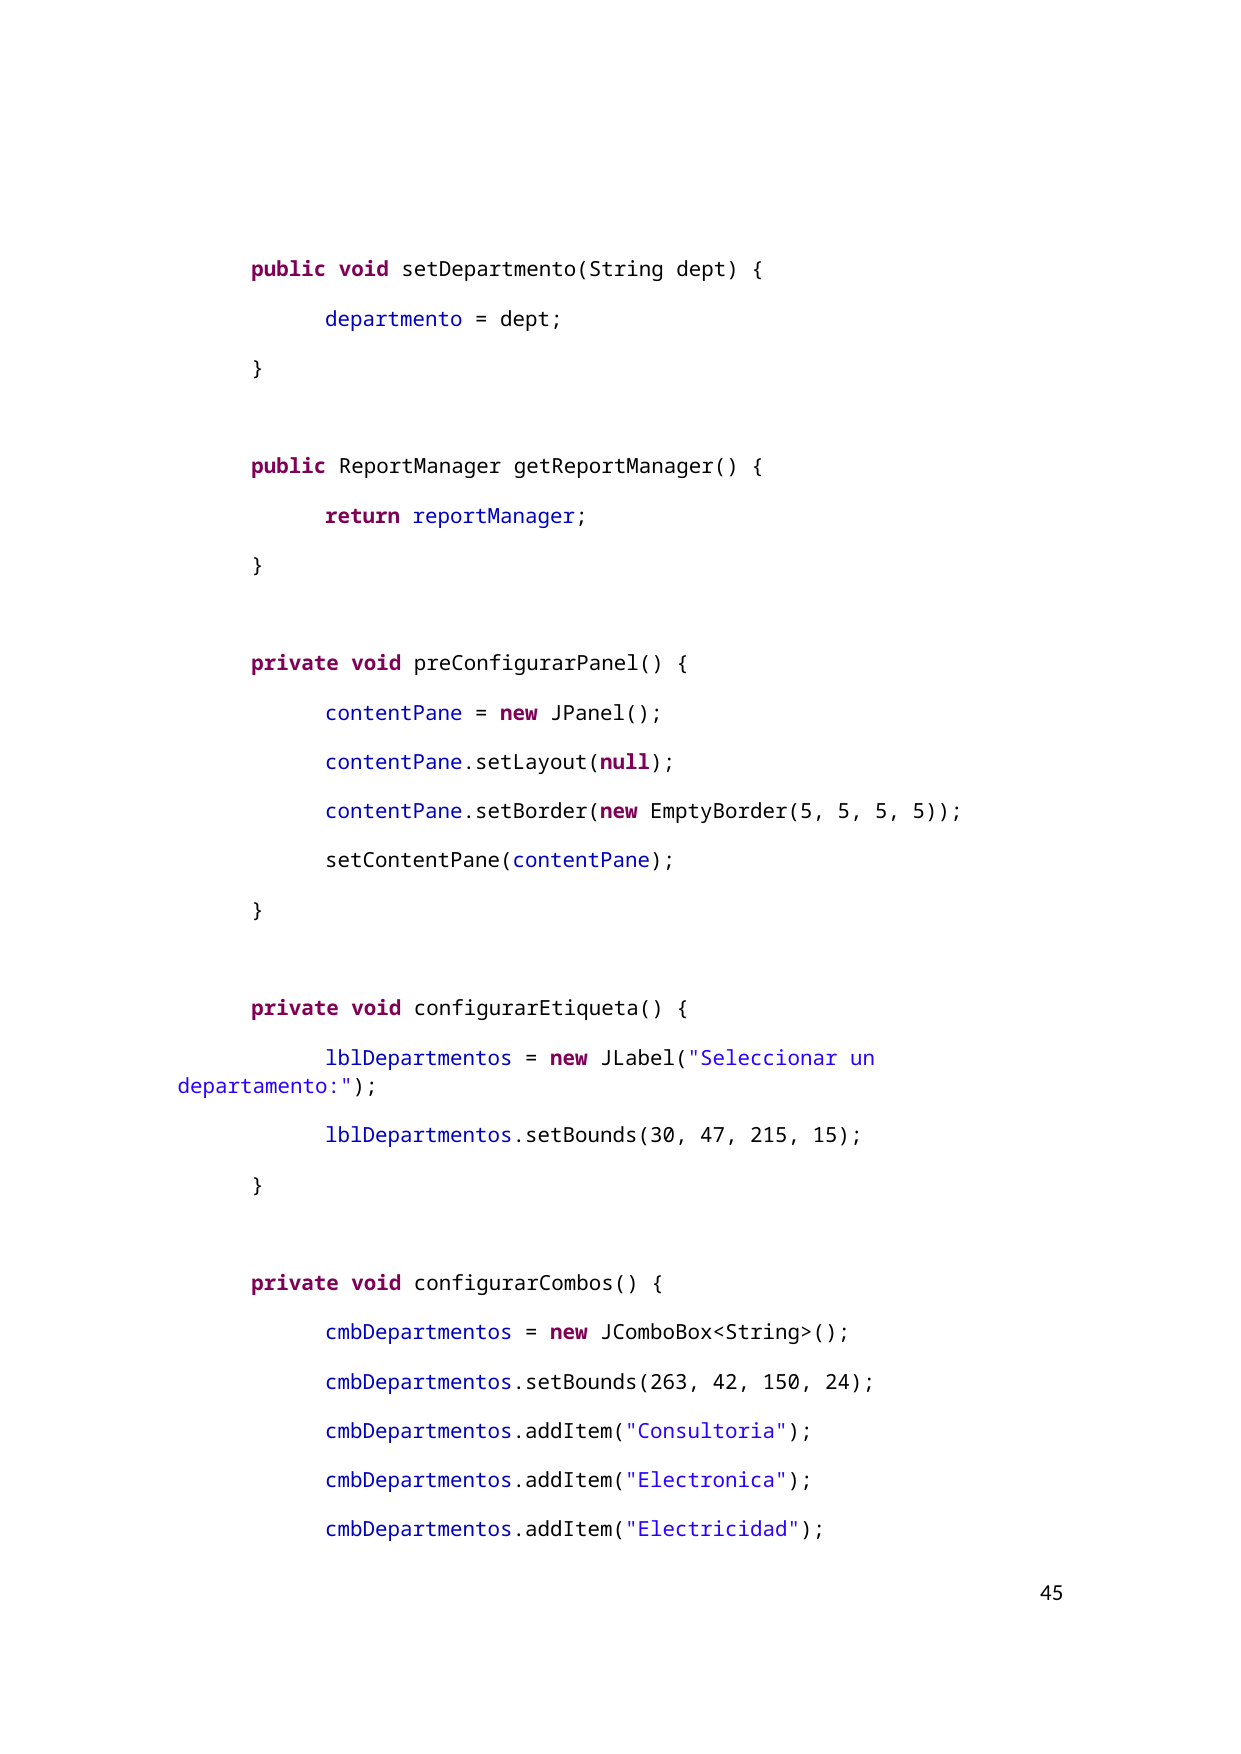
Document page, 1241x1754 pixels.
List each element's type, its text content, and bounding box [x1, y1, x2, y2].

text setContentPane(contentPane); [177, 846, 1063, 874]
text contentPane.setBorder(new EmptyBorder(5, 5, 5, 5)); [177, 796, 1063, 825]
text departmento = dept; [177, 304, 1063, 332]
text contentPane.setLayout(null); [177, 747, 1063, 776]
text cmbDepartmentos.setBounds(263, 42, 150, 24); [177, 1367, 1063, 1395]
text } [177, 895, 1063, 923]
text cmbDepartmentos.addItem("Electricidad"); [177, 1514, 1063, 1543]
text contentPane = new JPanel(); [177, 698, 1063, 726]
text public void setDepartmento(String dept) { [177, 254, 1063, 283]
text private void configurarEtiqueta() { [177, 993, 1063, 1022]
text lblDepartmentos.setBounds(30, 47, 215, 15); [177, 1120, 1063, 1149]
text cmbDepartmentos.addItem("Consultoria"); [177, 1416, 1063, 1444]
text private void preConfigurarPanel() { [177, 648, 1063, 677]
text cmbDepartmentos = new JComboBox<String>(); [177, 1317, 1063, 1346]
text } [177, 353, 1063, 381]
text } [177, 1170, 1063, 1198]
text private void configurarCombos() { [177, 1268, 1063, 1297]
text return reportManager; [177, 501, 1063, 529]
text } [177, 550, 1063, 578]
text cmbDepartmentos.addItem("Electronica"); [177, 1465, 1063, 1494]
text public ReportManager getReportManager() { [177, 451, 1063, 480]
text lblDepartmentos = new JLabel("Seleccionar un departamento:"); [177, 1043, 1063, 1099]
